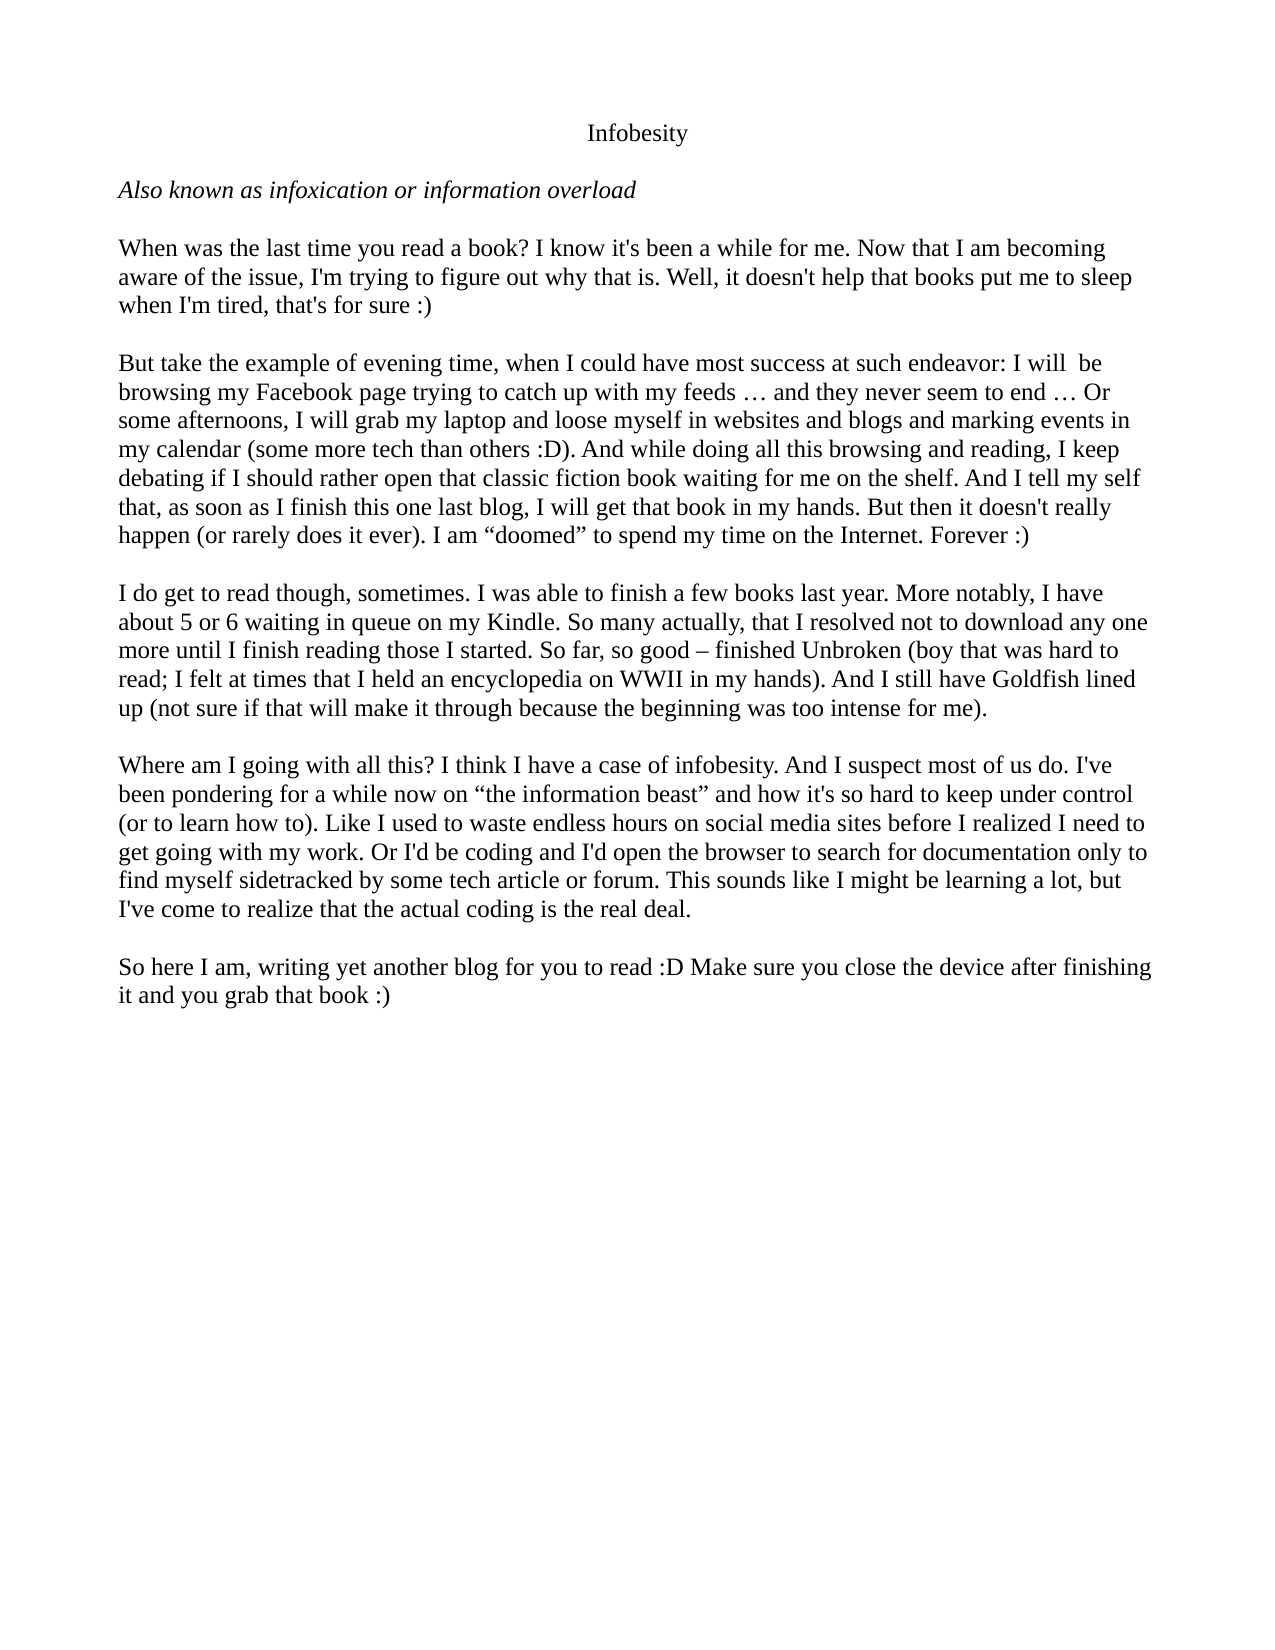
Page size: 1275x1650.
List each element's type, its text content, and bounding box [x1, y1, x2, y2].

text Where am I going with all this? I think I have a case of infobesity. And I suspect most of us do. I've been pondering for a while now on “the information beast” and how it's so hard to keep under control (or to learn how to). Like I used to waste endless hours on social media sites before I realized I need to get going with my work. Or I'd be coding and I'd open the browser to search for documentation only to find myself sidetracked by some tech article or forum. This sounds like I might be learning a lot, but I've come to realize that the actual coding is the real deal. [118, 751, 1157, 923]
text But take the example of evening time, when I could have most success at such endeavor: I will be browsing my Facebook page trying to catch up with my feeds … and they never seem to end … Or some afternoons, I will grab my laptop and loose myself in websites and blogs and marking events in my calendar (some more tech than others :D). And while doing all this browsing and reading, I keep debating if I should rather open that classic fiction book waiting for me on the shelf. And I tell my self that, as soon as I finish this one last blog, I will get that book in my hands. But then it doesn't really happen (or rarely does it ever). I am “doomed” to spend my time on the Internet. Forever :) [118, 348, 1157, 549]
text Infobesity [118, 118, 1157, 147]
text I do get to read though, sometimes. I was able to finish a few books last year. More notably, I have about 5 or 6 waiting in queue on my Kindle. So many actually, that I resolved not to download any one more until I finish reading those I started. So far, so good – finished Unbroken (boy that was hard to read; I felt at times that I held an encyclopedia on WWII in my hands). And I still have Goldfish lined up (not sure if that will make it through because the beginning was too intense for me). [118, 578, 1157, 722]
text So here I am, writing yet another blog for you to read :D Make sure you close the device after finishing it and you grab that book :) [118, 952, 1157, 1009]
text Also known as infoxication or information overload [118, 176, 1157, 204]
text When was the last time you read a book? I know it's been a while for me. Now that I am becoming aware of the issue, I'm trying to figure out why that is. Well, it doesn't help that books put me to sleep when I'm tired, that's for sure :) [118, 233, 1157, 319]
